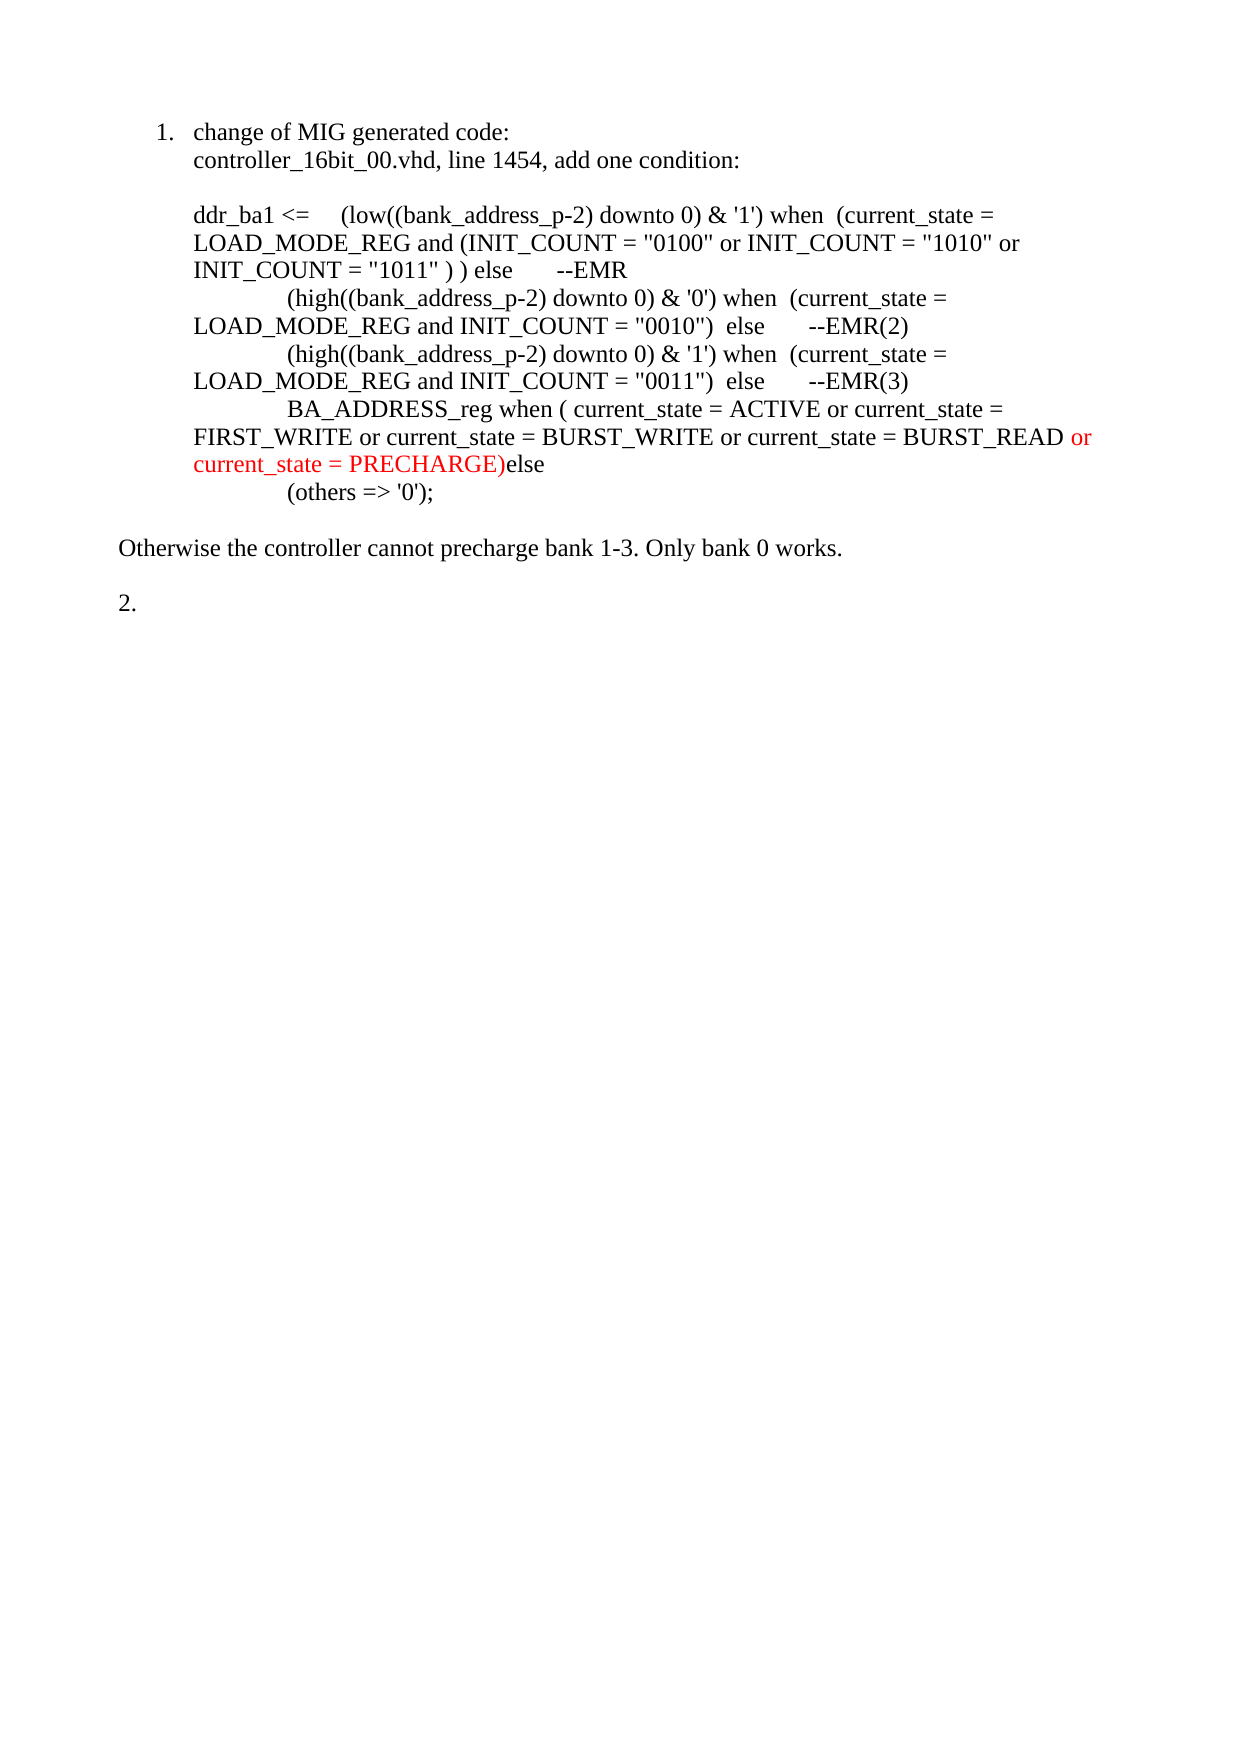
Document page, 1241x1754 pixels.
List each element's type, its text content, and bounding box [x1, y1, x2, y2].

list change of MIG generated code: [156, 118, 1122, 146]
list controller_16bit_00.vhd, line 1454, add one condition: [156, 146, 1122, 173]
list ddr_ba1 <= (low((bank_address_p-2) downto 0) & '1') when (current_state = LOAD_MODE_REG and (INIT_COUNT = "0100" or INIT_COUNT = "1010" or INIT_COUNT = "1011" ) ) else --EMR [156, 201, 1122, 284]
list (high((bank_address_p-2) downto 0) & '0') when (current_state = LOAD_MODE_REG and INIT_COUNT = "0010") else --EMR(2) [156, 284, 1122, 340]
list (high((bank_address_p-2) downto 0) & '1') when (current_state = LOAD_MODE_REG and INIT_COUNT = "0011") else --EMR(3) [156, 340, 1122, 395]
list BA_ADDRESS_reg when ( current_state = ACTIVE or current_state = FIRST_WRITE or current_state = BURST_WRITE or current_state = BURST_READ or current_state = PRECHARGE)else [156, 395, 1122, 478]
text 2. [118, 589, 1122, 617]
text Otherwise the controller cannot precharge bank 1-3. Only bank 0 works. [118, 534, 1122, 561]
list (others => '0'); [156, 478, 1122, 506]
